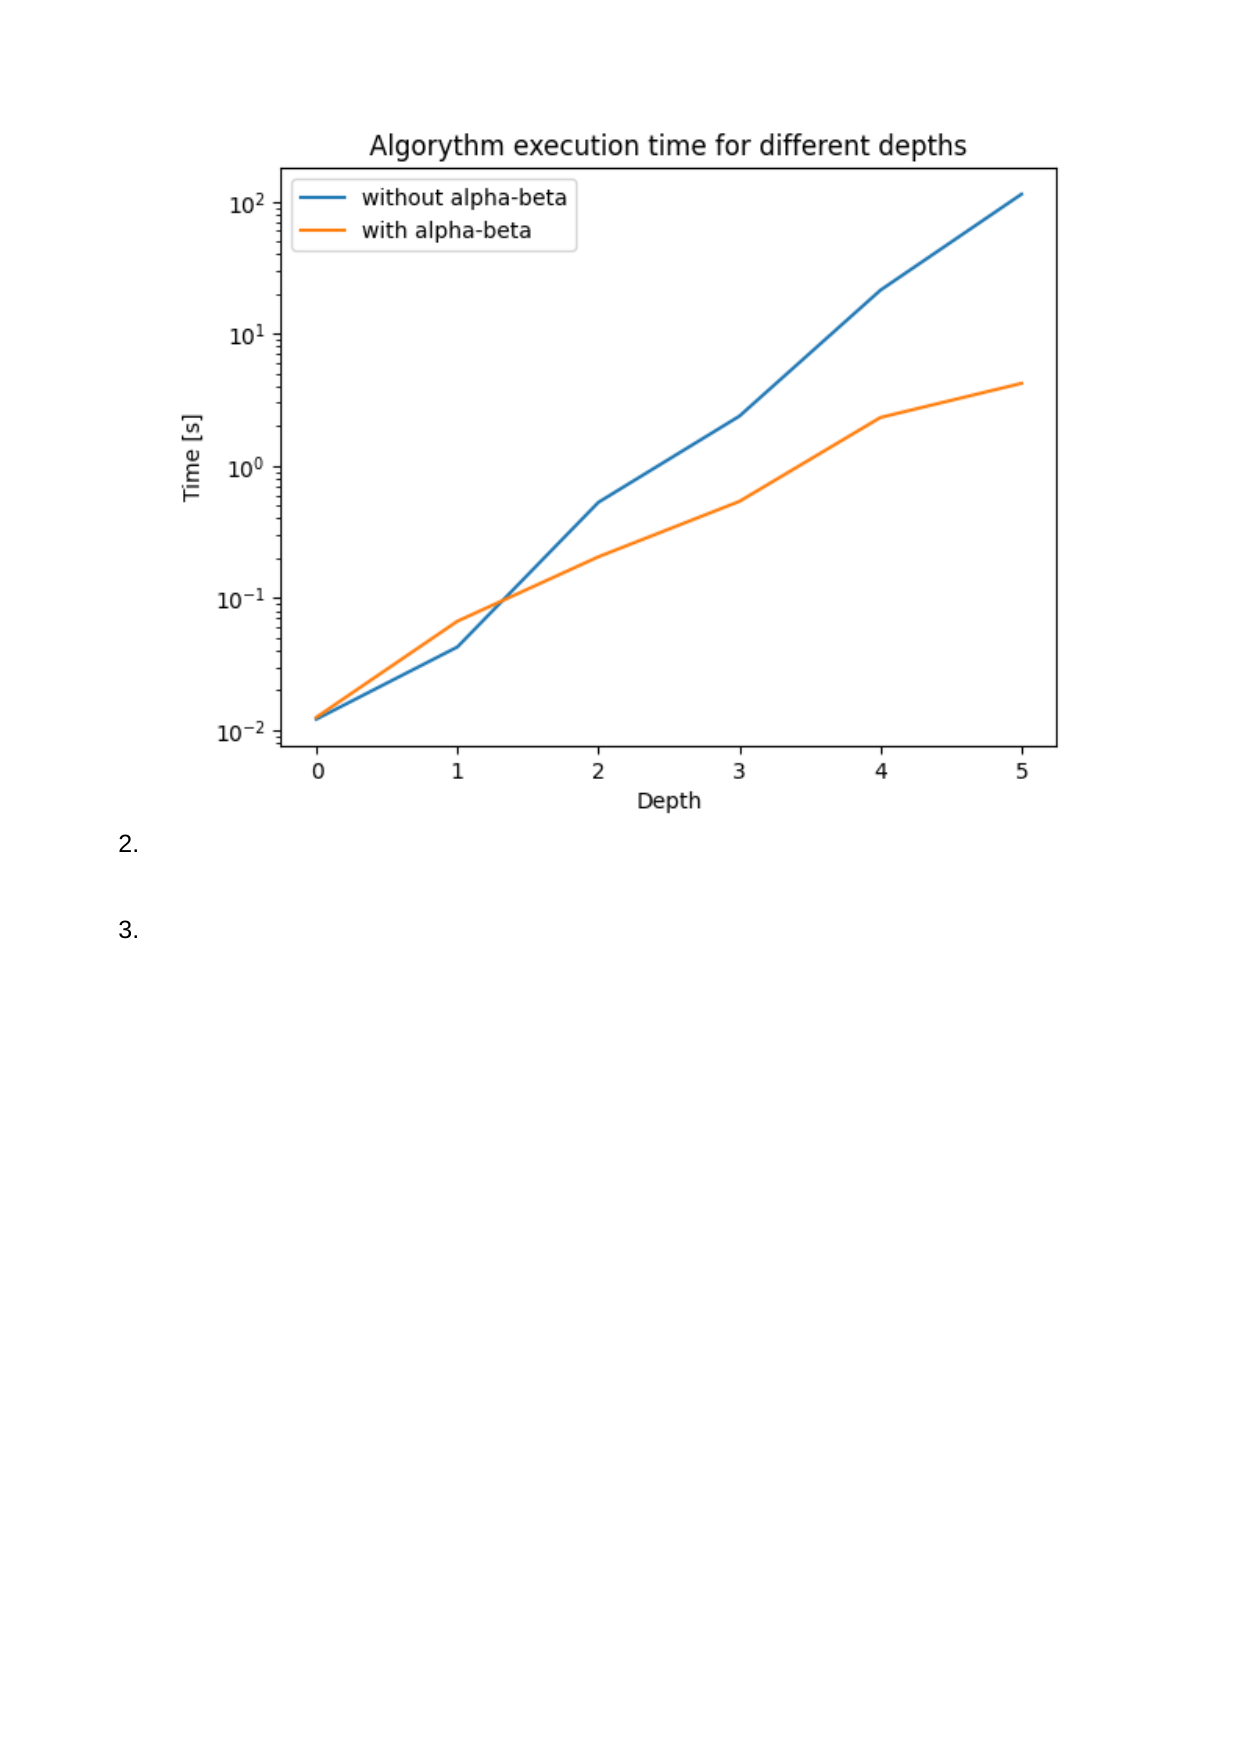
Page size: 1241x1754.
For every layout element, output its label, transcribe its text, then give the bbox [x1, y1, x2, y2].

text 3. [118, 915, 1122, 944]
picture [168, 118, 1072, 829]
text 2. [118, 118, 1122, 858]
